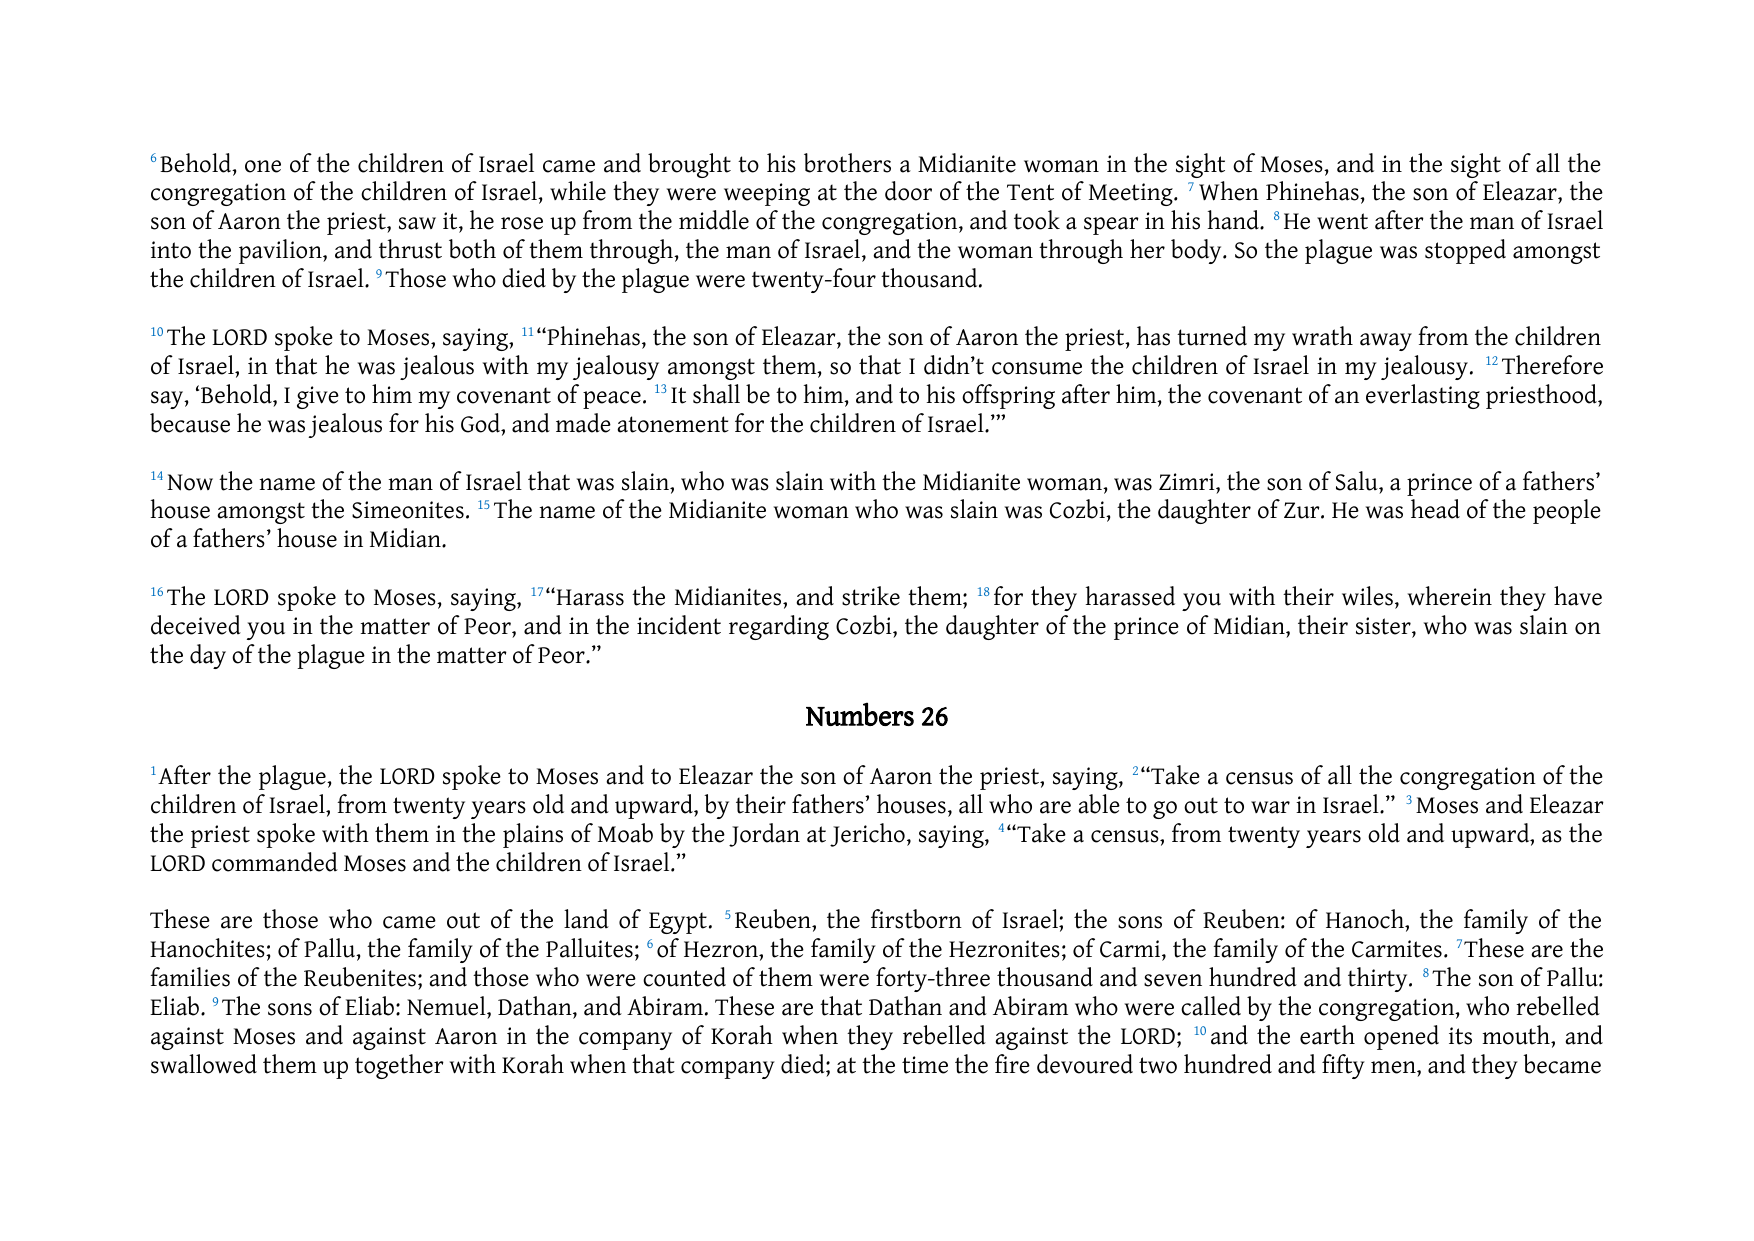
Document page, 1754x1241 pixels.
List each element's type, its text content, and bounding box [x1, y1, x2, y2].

text 6 Behold, one of the children of Israel came and brought to his brothers a Midianite woman in the sight of Moses, and in the sight of all the congregation of the children of Israel, while they were weeping at the door of the Tent of Meeting. 7 When Phinehas, the son of Eleazar, the son of Aaron the priest, saw it, he rose up from the middle of the congregation, and took a spear in his hand. 8 He went after the man of Israel into the pavilion, and thrust both of them through, the man of Israel, and the woman through her body. So the plague was stopped amongst the children of Israel. 9 Those who died by the plague were twenty-four thousand. [150, 150, 1604, 294]
text 1 After the plague, the LORD spoke to Moses and to Eleazar the son of Aaron the priest, saying, 2 “Take a census of all the congregation of the children of Israel, from twenty years old and upward, by their fathers’ houses, all who are able to go out to war in Israel.” 3 Moses and Eleazar the priest spoke with them in the plains of Moab by the Jordan at Jericho, saying, 4 “Take a census, from twenty years old and upward, as the LORD commanded Moses and the children of Israel.” [150, 762, 1604, 878]
text Numbers 26 [150, 699, 1604, 733]
text 14 Now the name of the man of Israel that was slain, who was slain with the Midianite woman, was Zimri, the son of Salu, a prince of a fathers’ house amongst the Simeonites. 15 The name of the Midianite woman who was slain was Cozbi, the daughter of Zur. He was head of the people of a fathers’ house in Midian. [150, 468, 1604, 554]
text 16 The LORD spoke to Moses, saying, 17 “Harass the Midianites, and strike them; 18 for they harassed you with their wiles, wherein they have deceived you in the matter of Peor, and in the incident regarding Cozbi, the daughter of the prince of Midian, their sister, who was slain on the day of the plague in the matter of Peor.” [150, 584, 1604, 670]
text 10 The LORD spoke to Moses, saying, 11 “Phinehas, the son of Eleazar, the son of Aaron the priest, has turned my wrath away from the children of Israel, in that he was jealous with my jealousy amongst them, so that I didn’t consume the children of Israel in my jealousy. 12 Therefore say, ‘Behold, I give to him my covenant of peace. 13 It shall be to him, and to his offspring after him, the covenant of an everlasting priesthood, because he was jealous for his God, and made atonement for the children of Israel.’” [150, 323, 1604, 439]
text These are those who came out of the land of Egypt. 5 Reuben, the firstborn of Israel; the sons of Reuben: of Hanoch, the family of the Hanochites; of Pallu, the family of the Palluites; 6 of Hezron, the family of the Hezronites; of Carmi, the family of the Carmites. 7 These are the families of the Reubenites; and those who were counted of them were forty-three thousand and seven hundred and thirty. 8 The son of Pallu: Eliab. 9 The sons of Eliab: Nemuel, Dathan, and Abiram. These are that Dathan and Abiram who were called by the congregation, who rebelled against Moses and against Aaron in the company of Korah when they rebelled against the LORD; 10 and the earth opened its mouth, and swallowed them up together with Korah when that company died; at the time the fire devoured two hundred and fifty men, and they became [150, 907, 1604, 1080]
